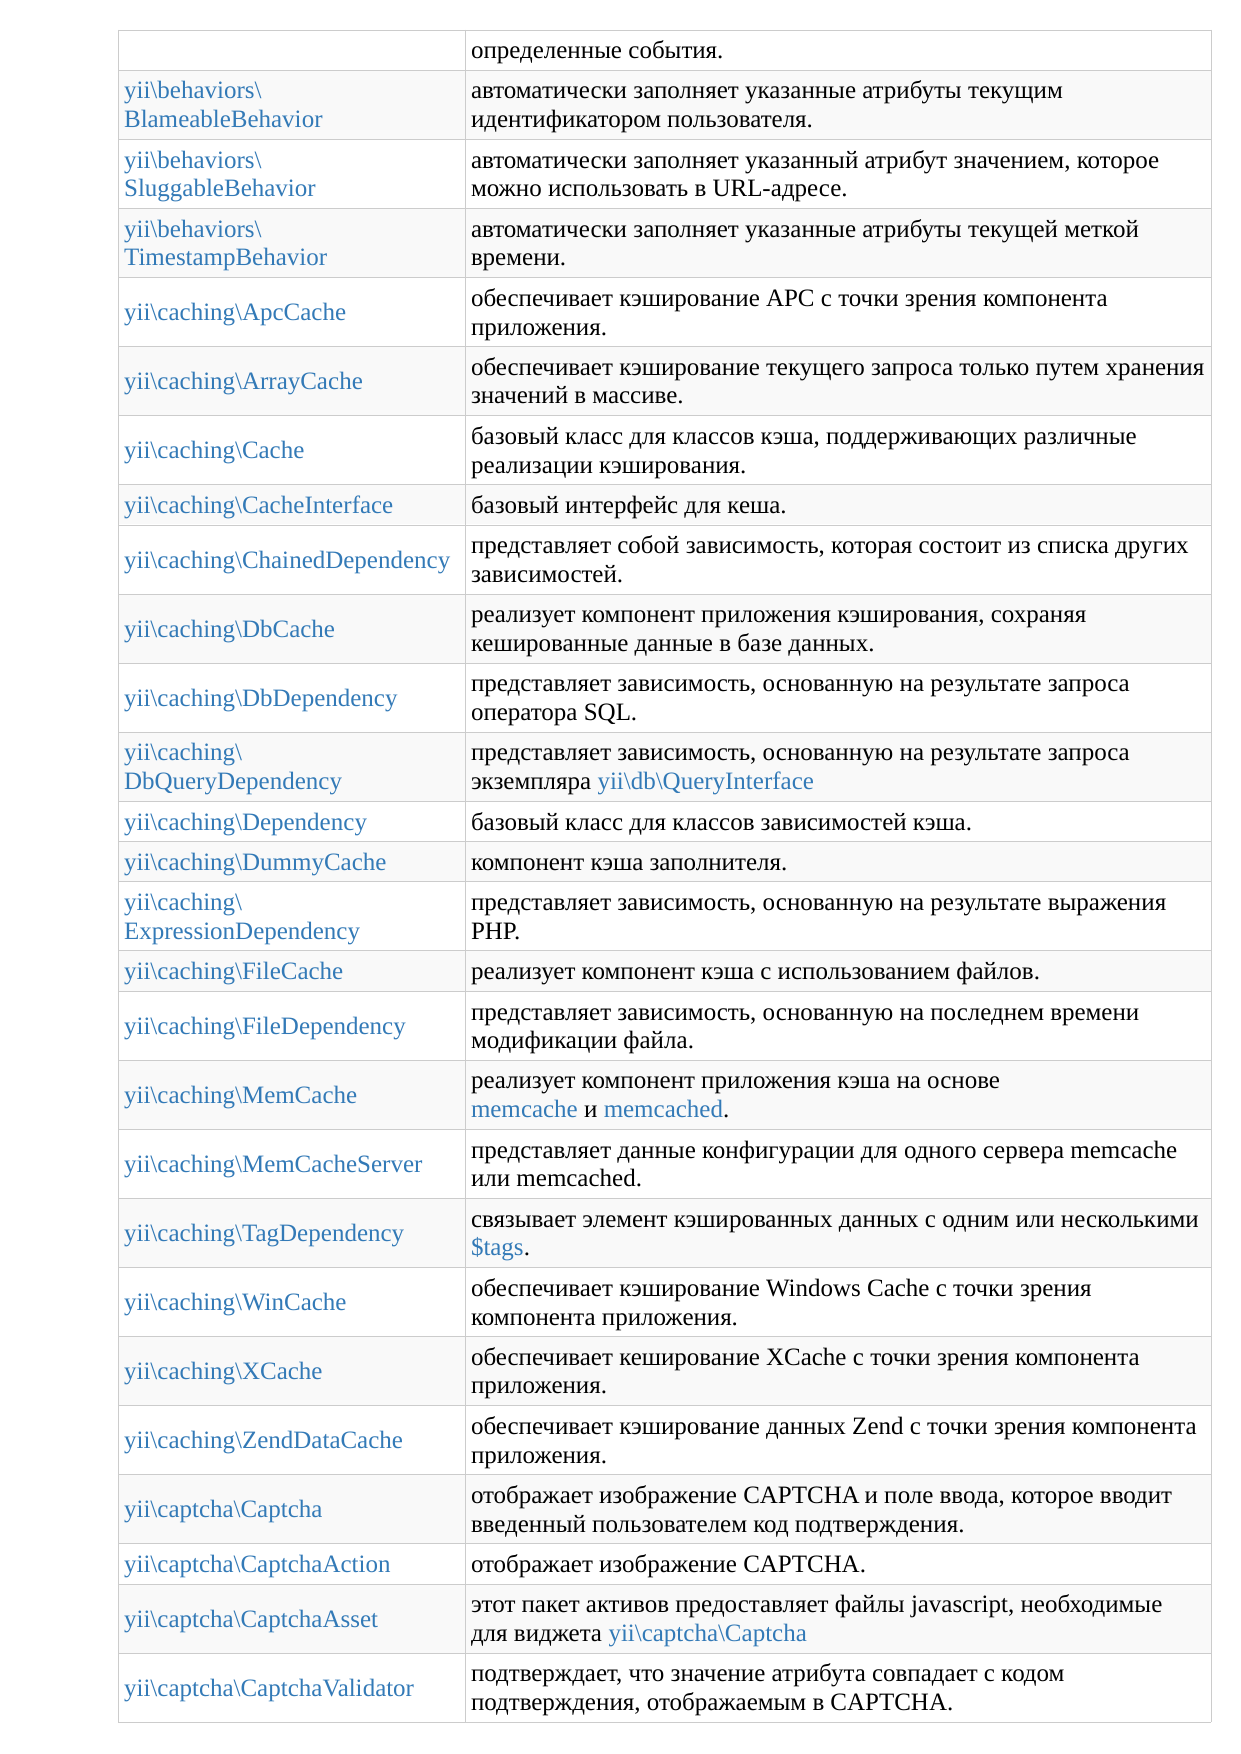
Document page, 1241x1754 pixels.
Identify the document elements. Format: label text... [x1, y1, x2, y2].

table_cell yii\caching\XCache [119, 1337, 465, 1405]
table_cell yii\behaviors\ TimestampBehavior [119, 209, 465, 277]
table_cell yii\caching\CacheInterface [119, 485, 465, 524]
table_cell определенные события. [466, 31, 1211, 70]
table_cell представляет зависимость, основанную на результате запроса оператора SQL. [466, 664, 1211, 732]
table_cell yii\captcha\Captcha [119, 1475, 465, 1543]
table_cell yii\caching\ApcCache [119, 278, 465, 346]
table_cell yii\caching\ChainedDependency [119, 526, 465, 593]
table_cell базовый класс для классов кэша, поддерживающих различные реализации кэширования. [466, 416, 1211, 484]
table_cell обеспечивает кэширование текущего запроса только путем хранения значений в массиве. [466, 347, 1211, 415]
table_cell yii\captcha\CaptchaAction [119, 1544, 465, 1583]
table_cell связывает элемент кэшированных данных с одним или несколькими $tags. [466, 1199, 1211, 1267]
table_cell представляет зависимость, основанную на результате запроса экземпляра yii\db\QueryInterface [466, 733, 1211, 801]
table_cell базовый интерфейс для кеша. [466, 485, 1211, 524]
table_cell реализует компонент приложения кэширования, сохраняя кешированные данные в базе данных. [466, 595, 1211, 663]
table_cell отображает изображение CAPTCHA и поле ввода, которое вводит введенный пользователем код подтверждения. [466, 1475, 1211, 1543]
table_cell yii\caching\Cache [119, 416, 465, 484]
table_cell автоматически заполняет указанный атрибут значением, которое можно использовать в URL-адресе. [466, 140, 1211, 208]
table_cell автоматически заполняет указанные атрибуты текущей меткой времени. [466, 209, 1211, 277]
table_cell yii\caching\DummyCache [119, 842, 465, 881]
table_cell реализует компонент кэша с использованием файлов. [466, 951, 1211, 991]
table_cell yii\caching\ZendDataCache [119, 1406, 465, 1474]
table_cell обеспечивает кэширование Windows Cache с точки зрения компонента приложения. [466, 1268, 1211, 1336]
table_cell базовый класс для классов зависимостей кэша. [466, 802, 1211, 841]
table_cell компонент кэша заполнителя. [466, 842, 1211, 881]
table_cell yii\caching\Dependency [119, 802, 465, 841]
table_cell yii\caching\TagDependency [119, 1199, 465, 1267]
table_cell автоматически заполняет указанные атрибуты текущим идентификатором пользователя. [466, 71, 1211, 139]
table_cell yii\caching\FileCache [119, 951, 465, 991]
table_cell представляет собой зависимость, которая состоит из списка других зависимостей. [466, 526, 1211, 593]
table_cell подтверждает, что значение атрибута совпадает с кодом подтверждения, отображаемым в CAPTCHA. [466, 1654, 1211, 1722]
table_cell представляет зависимость, основанную на последнем времени модификации файла. [466, 992, 1211, 1060]
table_cell yii\caching\ArrayCache [119, 347, 465, 415]
table_cell этот пакет активов предоставляет файлы javascript, необходимые для виджета yii\captcha\Captcha [466, 1585, 1211, 1653]
table_cell yii\caching\ DbQueryDependency [119, 733, 465, 801]
table_cell обеспечивает кэширование данных Zend с точки зрения компонента приложения. [466, 1406, 1211, 1474]
table_cell yii\captcha\CaptchaAsset [119, 1585, 465, 1653]
table_cell yii\behaviors\ SluggableBehavior [119, 140, 465, 208]
table_cell представляет зависимость, основанную на результате выражения PHP. [466, 882, 1211, 950]
table_cell реализует компонент приложения кэша на основе memcache и memcached. [466, 1061, 1211, 1129]
table_cell обеспечивает кеширование XCache с точки зрения компонента приложения. [466, 1337, 1211, 1405]
table_cell yii\caching\DbCache [119, 595, 465, 663]
table_cell yii\caching\WinCache [119, 1268, 465, 1336]
table_cell yii\caching\DbDependency [119, 664, 465, 732]
table_cell yii\caching\MemCacheServer [119, 1130, 465, 1198]
table_cell yii\caching\FileDependency [119, 992, 465, 1060]
table_cell yii\captcha\CaptchaValidator [119, 1654, 465, 1722]
table_cell yii\caching\MemCache [119, 1061, 465, 1129]
table_cell yii\caching\ ExpressionDependency [119, 882, 465, 950]
table_cell yii\behaviors\ BlameableBehavior [119, 71, 465, 139]
table_cell обеспечивает кэширование APC с точки зрения компонента приложения. [466, 278, 1211, 346]
table_cell представляет данные конфигурации для одного сервера memcache или memcached. [466, 1130, 1211, 1198]
table_cell [119, 31, 465, 70]
table_cell отображает изображение CAPTCHA. [466, 1544, 1211, 1583]
